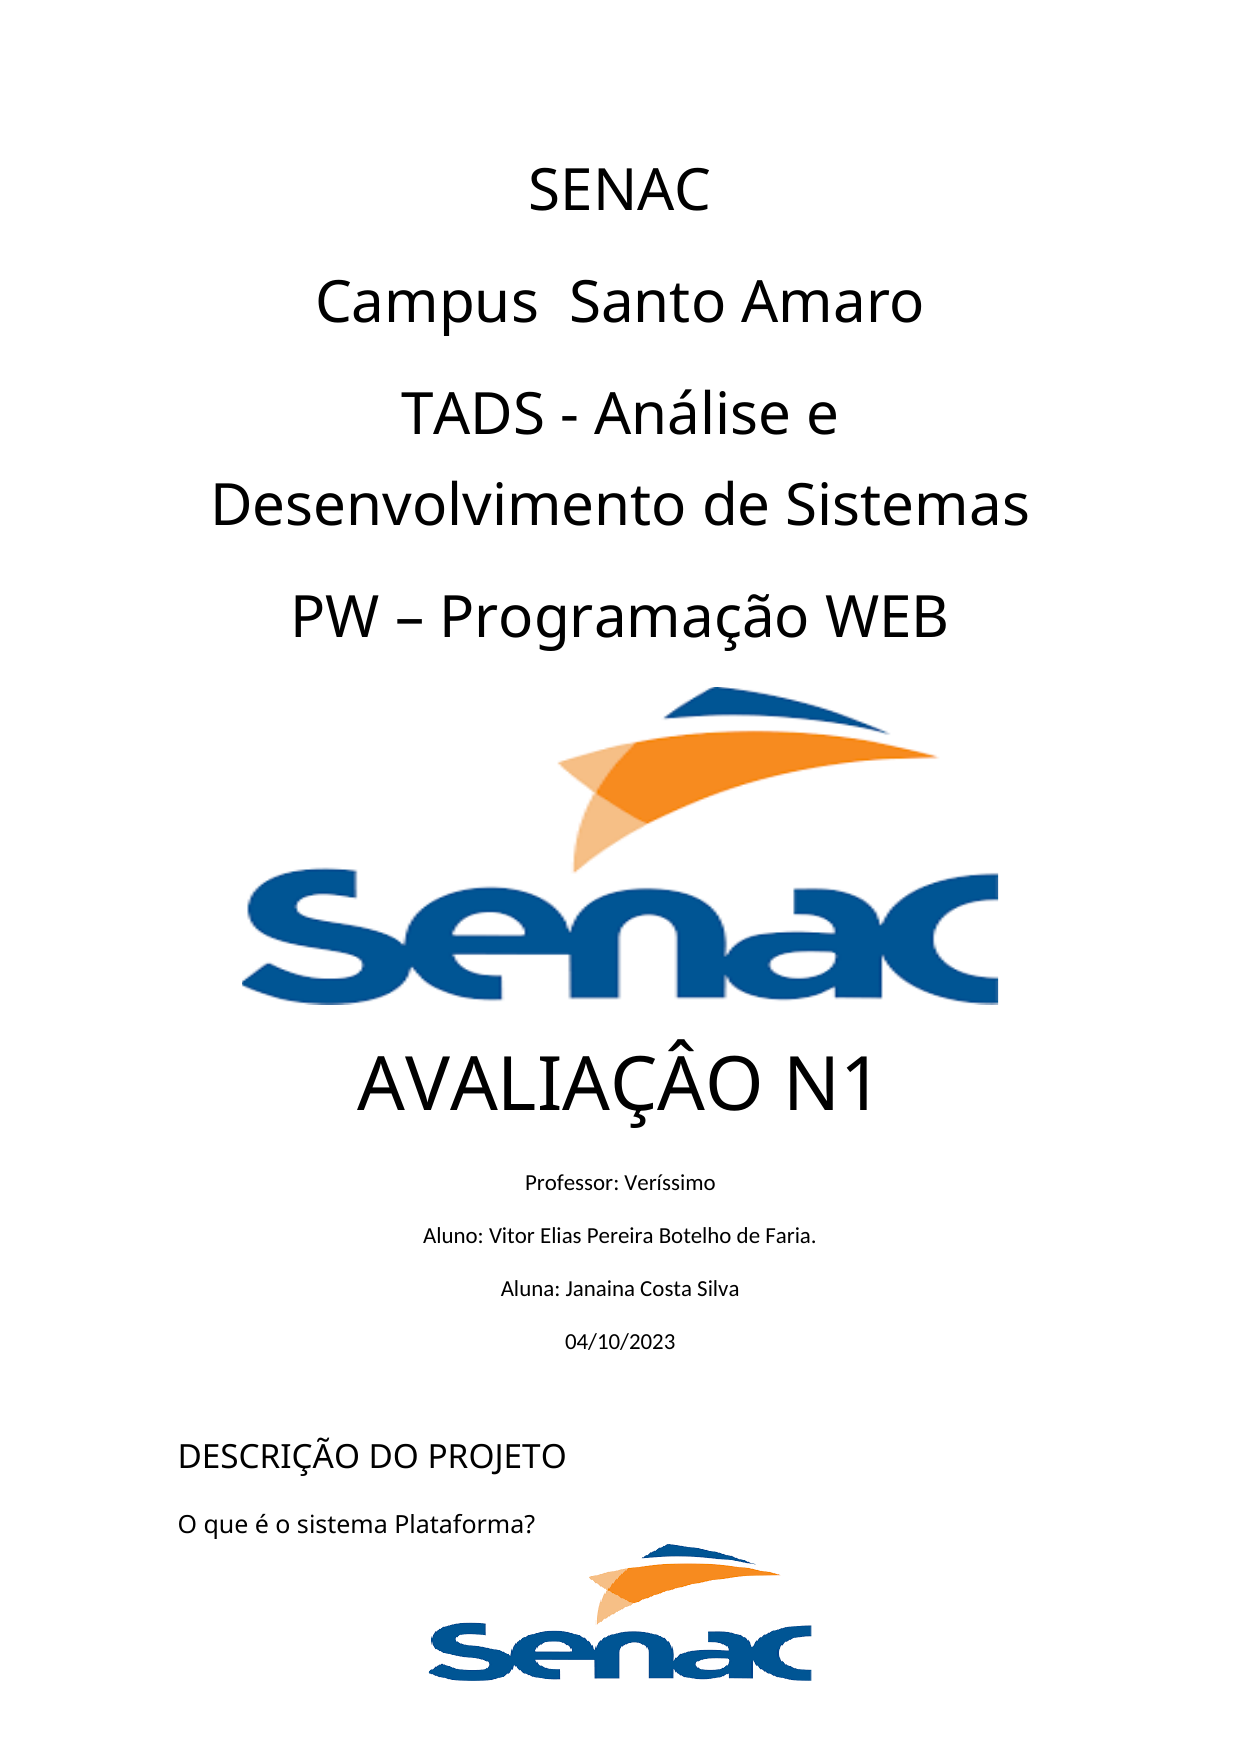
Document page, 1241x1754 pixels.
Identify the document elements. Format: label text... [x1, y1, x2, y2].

picture [242, 687, 999, 1005]
text Aluna: Janaina Costa Silva [177, 1274, 1063, 1302]
picture [428, 1544, 812, 1681]
text 04/10/2023 [177, 1327, 1063, 1355]
text TADS - Análise e Desenvolvimento de Sistemas [177, 372, 1063, 543]
text Aluno: Vitor Elias Pereira Botelho de Faria. [177, 1221, 1063, 1249]
text DESCRIÇÃO DO PROJETO [177, 1433, 1063, 1479]
text Professor: Veríssimo [177, 1168, 1063, 1196]
text Campus Santo Amaro [177, 260, 1063, 339]
text SENAC [177, 148, 1063, 227]
text PW – Programação WEB [177, 576, 1063, 655]
text O que é o sistema Plataforma? [177, 1506, 1063, 1540]
text AVALIAÇÂO N1 [177, 1030, 1063, 1132]
